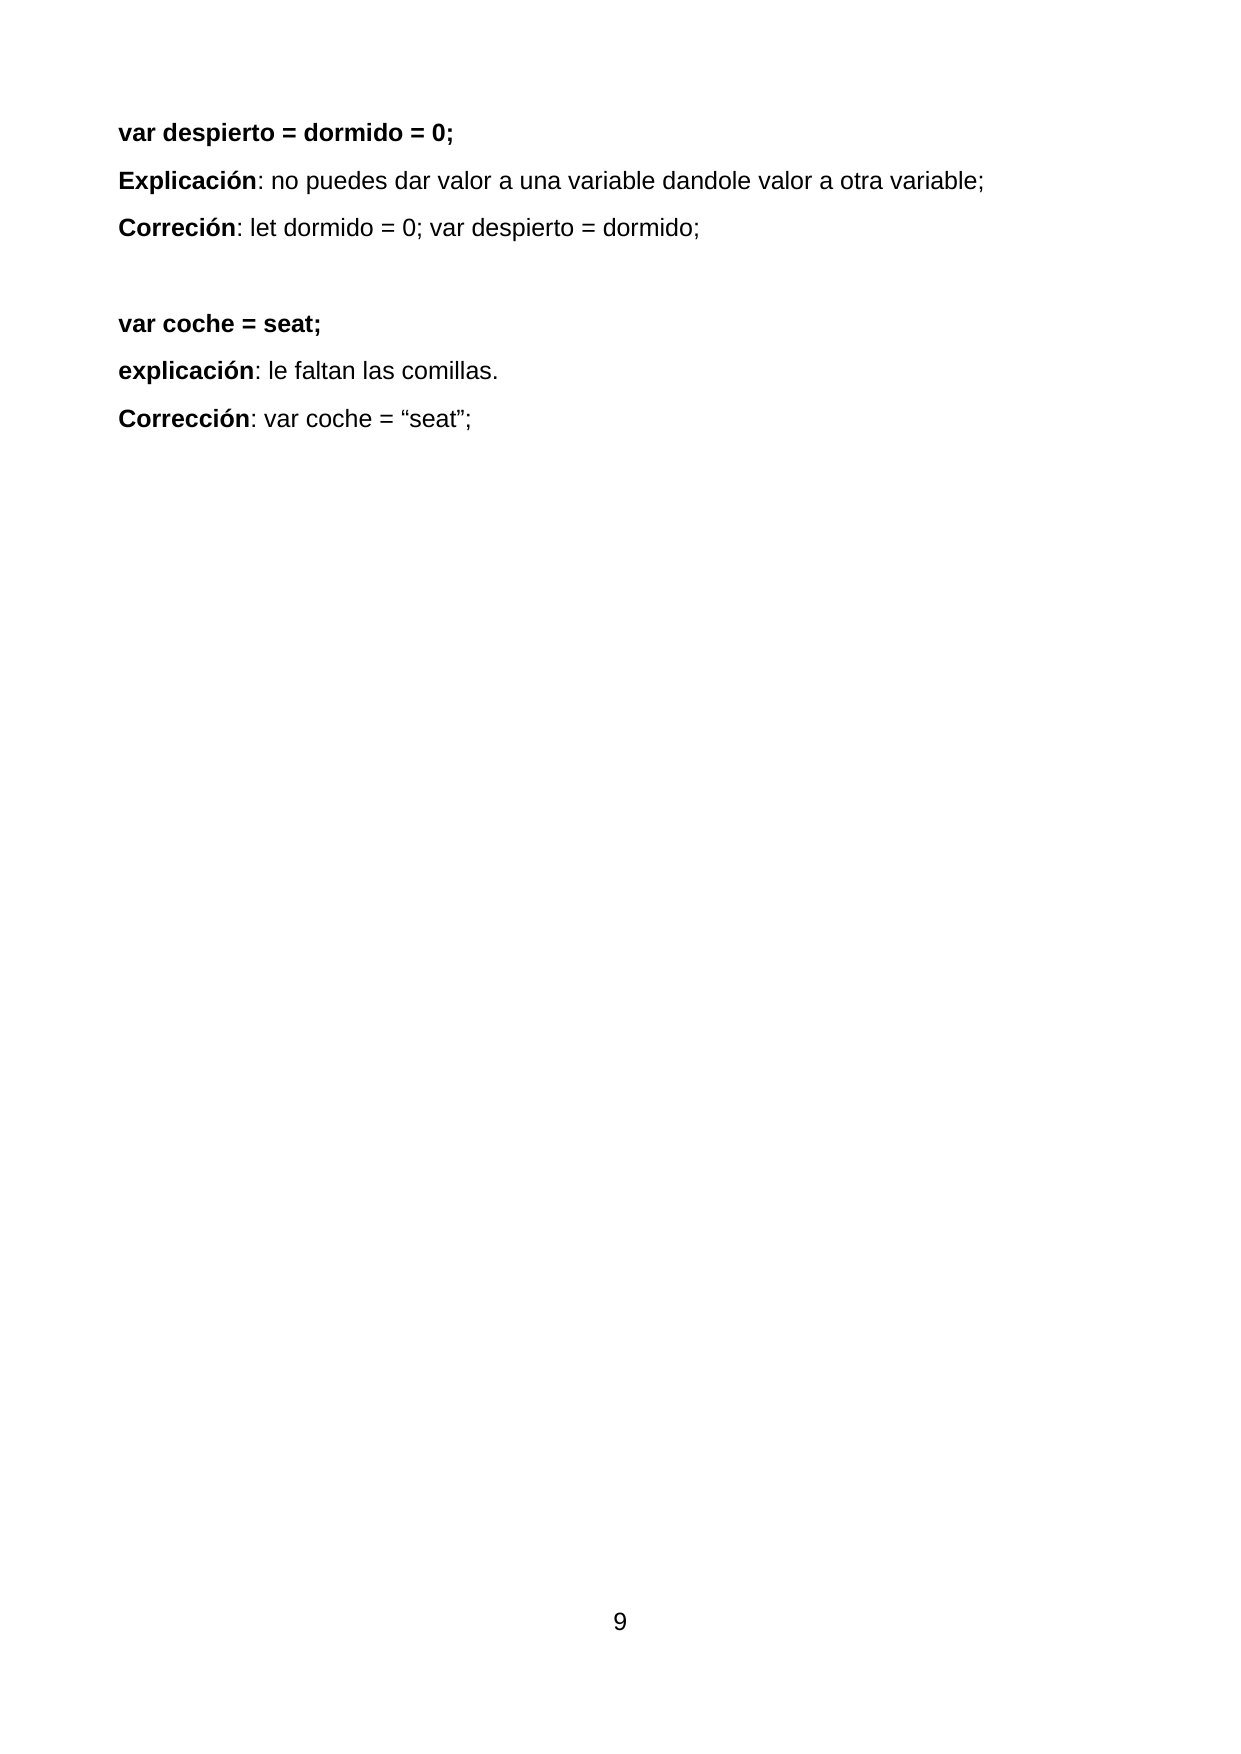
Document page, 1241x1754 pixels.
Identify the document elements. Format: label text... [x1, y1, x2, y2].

text var despierto = dormido = 0; [118, 118, 1122, 147]
text explicación: le faltan las comillas. [118, 356, 1122, 385]
text Correción: let dormido = 0; var despierto = dormido; [118, 213, 1122, 242]
text var coche = seat; [118, 308, 1122, 337]
text Explicación: no puedes dar valor a una variable dandole valor a otra variable; [118, 166, 1122, 194]
text Corrección: var coche = “seat”; [118, 404, 1122, 432]
